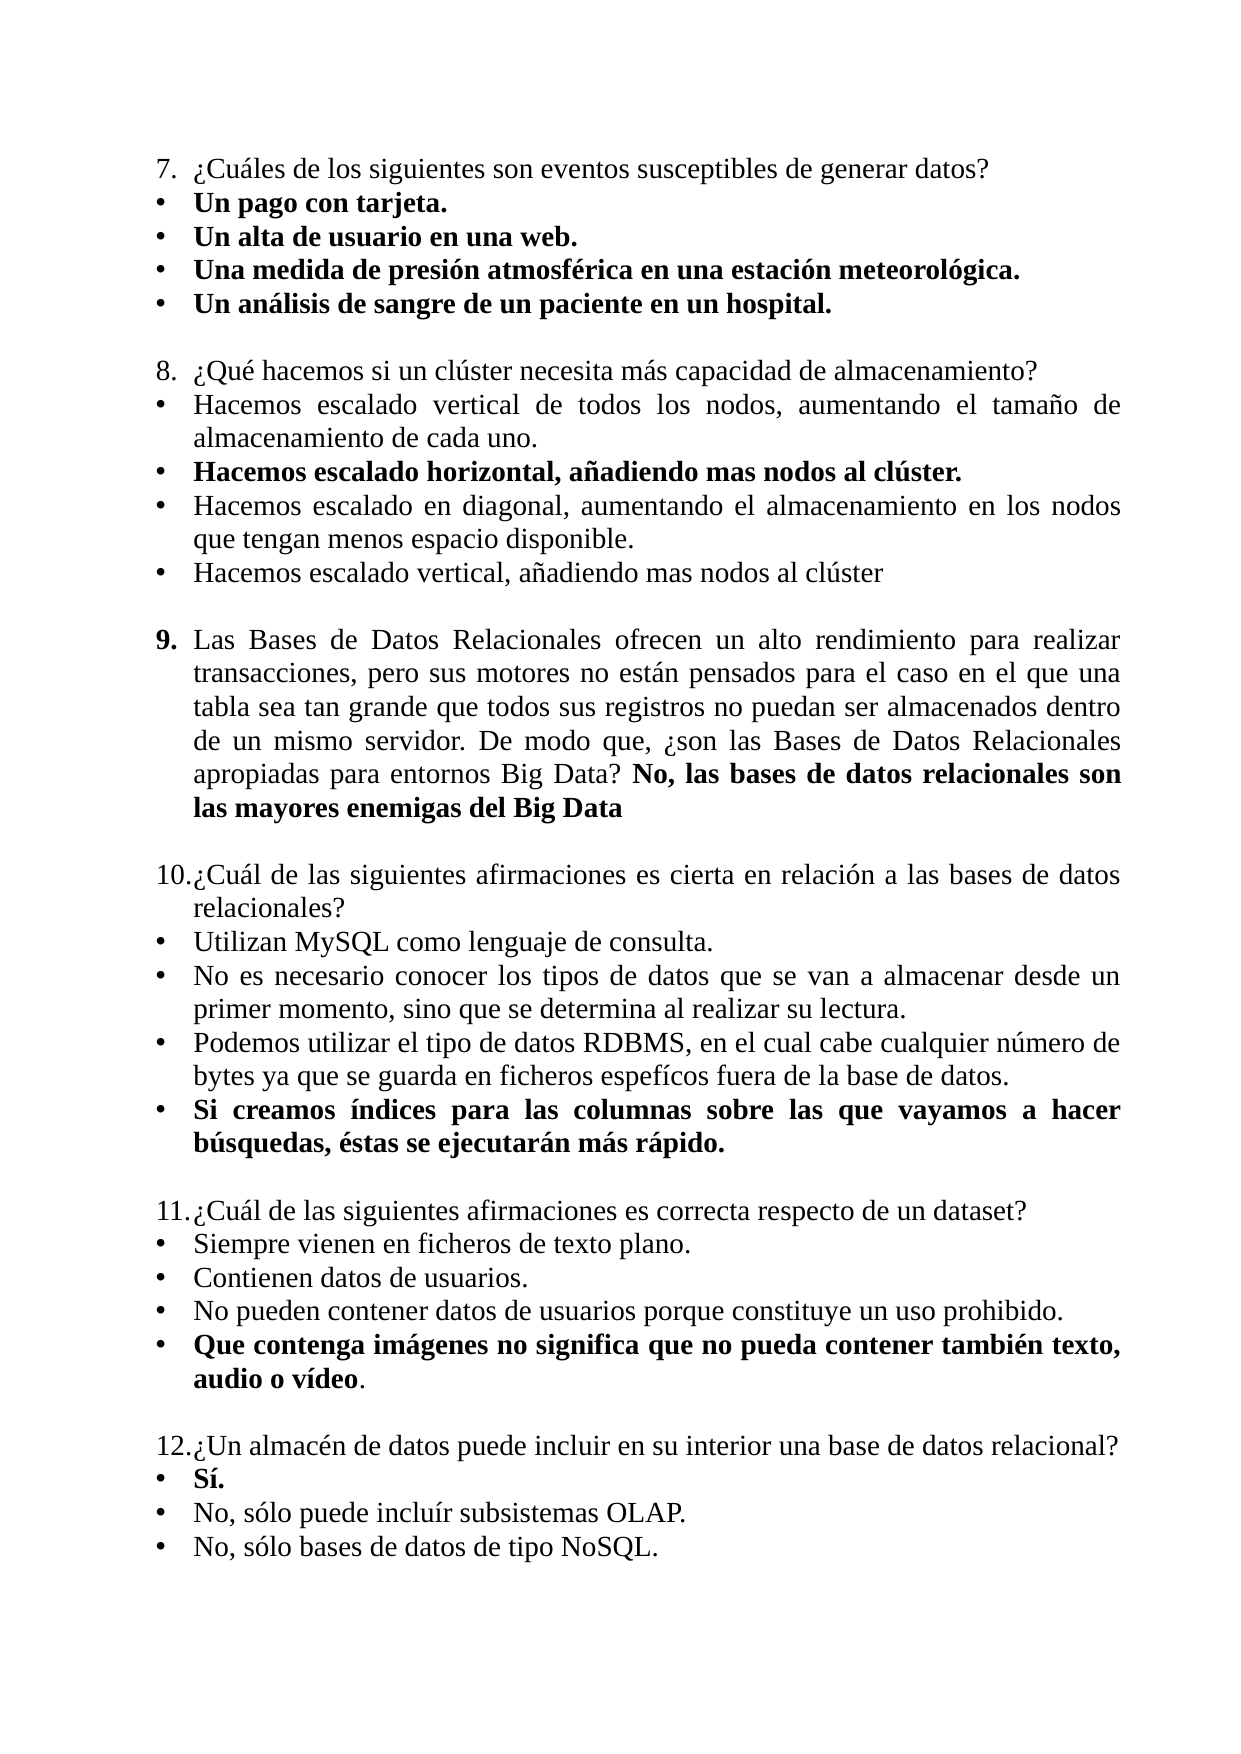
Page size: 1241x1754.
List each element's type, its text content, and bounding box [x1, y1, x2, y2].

list Que contenga imágenes no significa que no pueda contener también texto, audio o vídeo. [156, 1327, 1122, 1394]
list Las Bases de Datos Relacionales ofrecen un alto rendimiento para realizar transacciones, pero sus motores no están pensados para el caso en el que una tabla sea tan grande que todos sus registros no puedan ser almacenados dentro de un mismo servidor. De modo que, ¿son las Bases de Datos Relacionales apropiadas para entornos Big Data? No, las bases de datos relacionales son las mayores enemigas del Big Data [156, 622, 1122, 823]
list Hacemos escalado vertical de todos los nodos, aumentando el tamaño de almacenamiento de cada uno. [156, 387, 1122, 454]
list Sí. [156, 1461, 1122, 1495]
list Una medida de presión atmosférica en una estación meteorológica. [156, 252, 1122, 286]
list No, sólo puede incluír subsistemas OLAP. [156, 1495, 1122, 1529]
list ¿Cuál de las siguientes afirmaciones es cierta en relación a las bases de datos relacionales? [156, 857, 1122, 924]
list Un pago con tarjeta. [156, 185, 1122, 219]
list ¿Cuál de las siguientes afirmaciones es correcta respecto de un dataset? [156, 1193, 1122, 1226]
list Hacemos escalado vertical, añadiendo mas nodos al clúster [156, 555, 1122, 588]
list ¿Cuáles de los siguientes son eventos susceptibles de generar datos? [156, 152, 1122, 185]
list Contienen datos de usuarios. [156, 1260, 1122, 1293]
list ¿Qué hacemos si un clúster necesita más capacidad de almacenamiento? [156, 353, 1122, 387]
list Siempre vienen en ficheros de texto plano. [156, 1226, 1122, 1260]
list Podemos utilizar el tipo de datos RDBMS, en el cual cabe cualquier número de bytes ya que se guarda en ficheros espefícos fuera de la base de datos. [156, 1025, 1122, 1092]
list Si creamos índices para las columnas sobre las que vayamos a hacer búsquedas, éstas se ejecutarán más rápido. [156, 1092, 1122, 1159]
list Un análisis de sangre de un paciente en un hospital. [156, 286, 1122, 320]
list ¿Un almacén de datos puede incluir en su interior una base de datos relacional? [156, 1428, 1122, 1461]
list Hacemos escalado en diagonal, aumentando el almacenamiento en los nodos que tengan menos espacio disponible. [156, 488, 1122, 555]
list No es necesario conocer los tipos de datos que se van a almacenar desde un primer momento, sino que se determina al realizar su lectura. [156, 958, 1122, 1025]
list Un alta de usuario en una web. [156, 219, 1122, 252]
list Hacemos escalado horizontal, añadiendo mas nodos al clúster. [156, 454, 1122, 488]
list No pueden contener datos de usuarios porque constituye un uso prohibido. [156, 1293, 1122, 1327]
list Utilizan MySQL como lenguaje de consulta. [156, 924, 1122, 958]
list No, sólo bases de datos de tipo NoSQL. [156, 1529, 1122, 1562]
